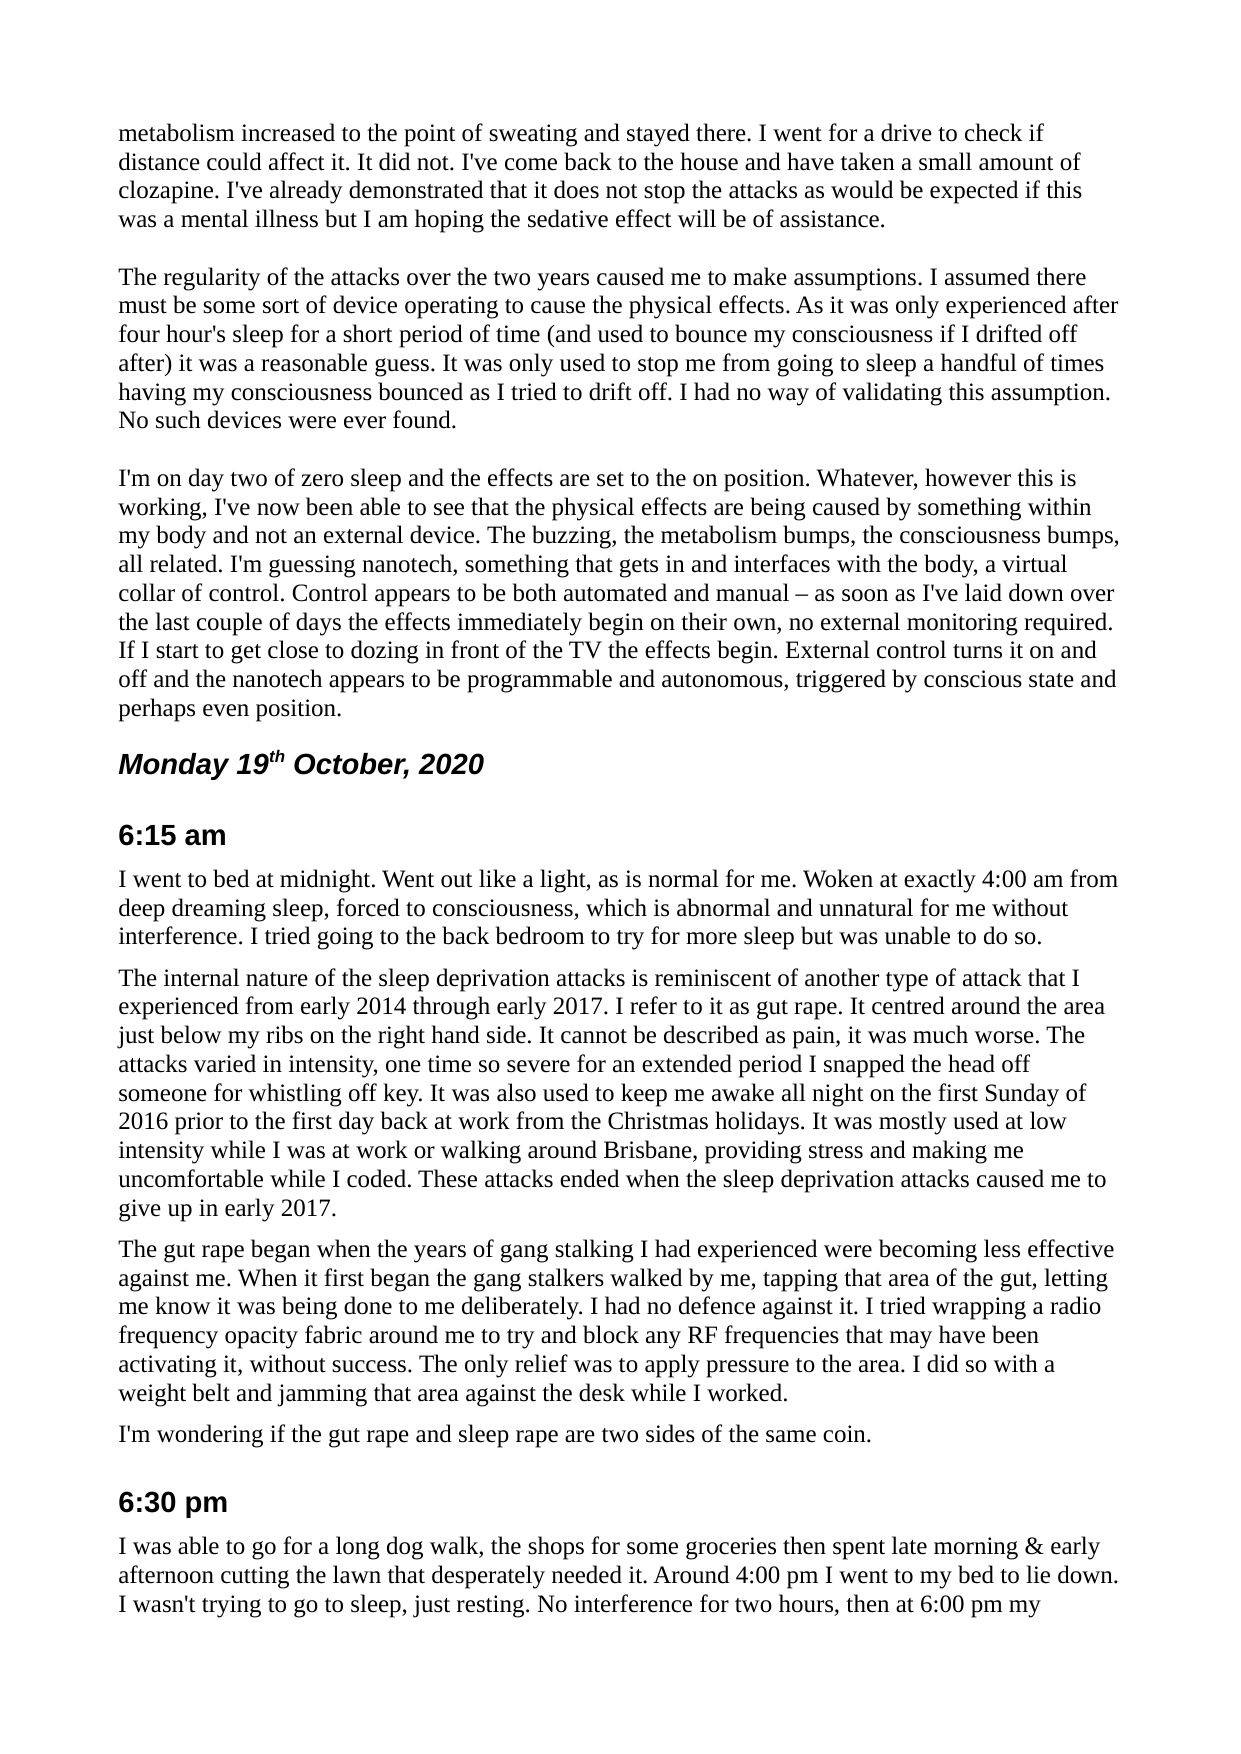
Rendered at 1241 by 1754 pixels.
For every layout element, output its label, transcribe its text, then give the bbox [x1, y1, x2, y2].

text The regularity of the attacks over the two years caused me to make assumptions. I assumed there must be some sort of device operating to cause the physical effects. As it was only experienced after four hour's sleep for a short period of time (and used to bounce my consciousness if I drifted off after) it was a reasonable guess. It was only used to stop me from going to sleep a handful of times having my consciousness bounced as I tried to drift off. I had no way of validating this assumption. No such devices were ever found. [118, 262, 1122, 434]
text I'm on day two of zero sleep and the effects are set to the on position. Whatever, however this is working, I've now been able to see that the physical effects are being caused by something within my body and not an external device. The buzzing, the metabolism bumps, the consciousness bumps, all related. I'm guessing nanotech, something that gets in and interfaces with the body, a virtual collar of control. Control appears to be both automated and manual – as soon as I've laid down over the last couple of days the effects immediately begin on their own, no external monitoring required. If I start to get close to dozing in front of the TV the effects begin. External control turns it on and off and the nanotech appears to be programmable and autonomous, triggered by conscious state and perhaps even position. [118, 463, 1122, 722]
subtitle 6:15 am [118, 818, 1122, 851]
text metabolism increased to the point of sweating and stayed there. I went for a drive to check if distance could affect it. It did not. I've come back to the house and have taken a small amount of clozapine. I've already demonstrated that it does not stop the attacks as would be expected if this was a mental illness but I am hoping the sedative effect will be of assistance. [118, 118, 1122, 233]
text I was able to go for a long dog walk, the shops for some groceries then spent late morning & early afternoon cutting the lawn that desperately needed it. Around 4:00 pm I went to my bed to lie down. I wasn't trying to go to sleep, just resting. No interference for two hours, then at 6:00 pm my [118, 1531, 1122, 1617]
text I'm wondering if the gut rape and sleep rape are two sides of the same coin. [118, 1419, 1122, 1448]
subtitle Monday 19th October, 2020 [118, 747, 1122, 780]
text I went to bed at midnight. Went out like a light, as is normal for me. Woken at exactly 4:00 am from deep dreaming sleep, forced to consciousness, which is abnormal and unnatural for me without interference. I tried going to the back bedroom to try for more sleep but was unable to do so. [118, 864, 1122, 950]
text The gut rape began when the years of gang stalking I had experienced were becoming less effective against me. When it first began the gang stalkers walked by me, tapping that area of the gut, letting me know it was being done to me deliberately. I had no defence against it. I tried wrapping a radio frequency opacity fabric around me to try and block any RF frequencies that may have been activating it, without success. The only relief was to apply pressure to the area. I did so with a weight belt and jamming that area against the desk while I worked. [118, 1234, 1122, 1406]
subtitle 6:30 pm [118, 1485, 1122, 1519]
text The internal nature of the sleep deprivation attacks is reminiscent of another type of attack that I experienced from early 2014 through early 2017. I refer to it as gut rape. It centred around the area just below my ribs on the right hand side. It cannot be described as pain, it was much worse. The attacks varied in intensity, one time so severe for an extended period I snapped the head off someone for whistling off key. It was also used to keep me awake all night on the first Sunday of 2016 prior to the first day back at work from the Christmas holidays. It was mostly used at low intensity while I was at work or walking around Brisbane, providing stress and making me uncomfortable while I coded. These attacks ended when the sleep deprivation attacks caused me to give up in early 2017. [118, 963, 1122, 1221]
